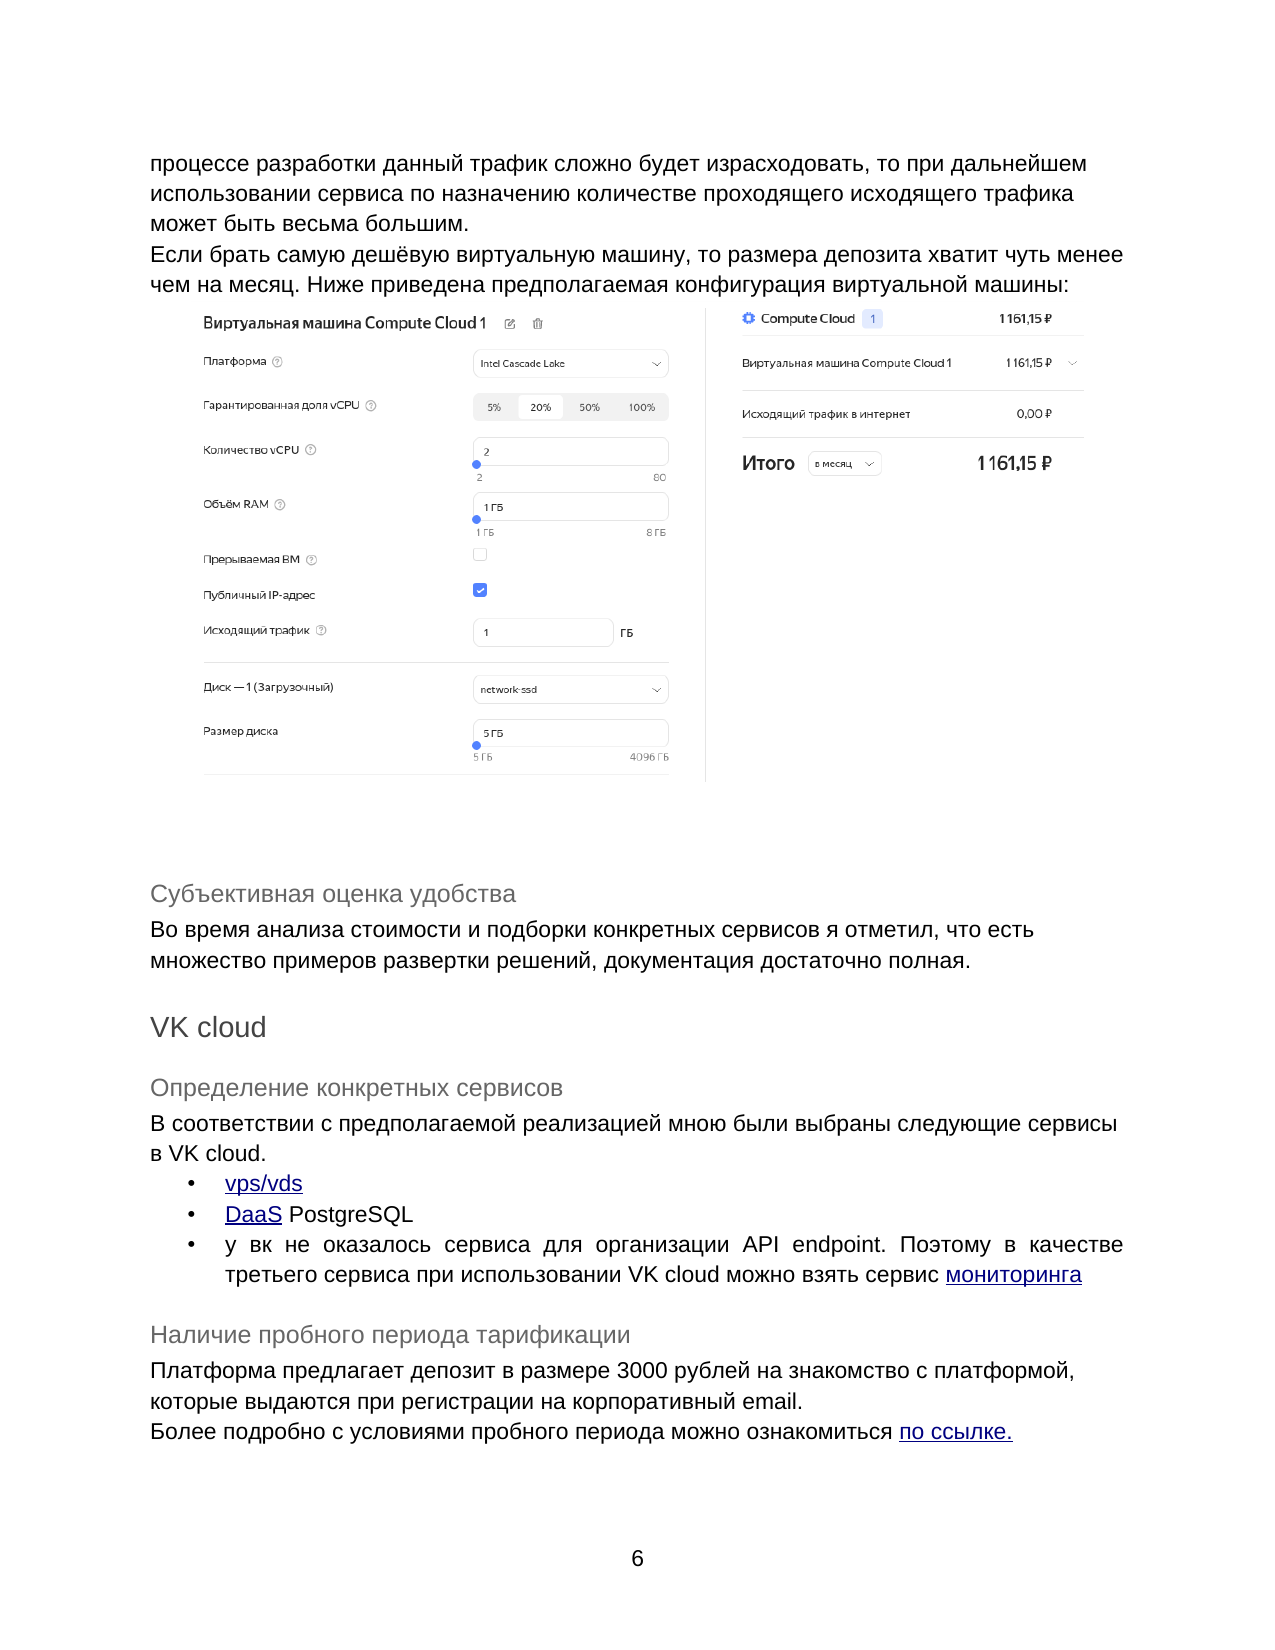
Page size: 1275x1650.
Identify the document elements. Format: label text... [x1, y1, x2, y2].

list vps/vds [187, 1170, 1125, 1197]
text процессе разработки данный трафик сложно будет израсходовать, то при дальнейшем использовании сервиса по назначению количестве проходящего исходящего трафика может быть весьма большим. [150, 150, 1125, 237]
list у вк не оказалось сервиса для организации API endpoint. Поэтому в качестве третьего сервиса при использовании VK cloud можно взять сервис мониторинга [187, 1231, 1125, 1287]
subtitle Определение конкретных сервисов [150, 1073, 1125, 1102]
subtitle Субъективная оценка удобства [150, 879, 1125, 908]
text Более подробно с условиями пробного периода можно ознакомиться по ссылке. [150, 1418, 1125, 1444]
text Если брать самую дешёвую виртуальную машину, то размера депозита хватит чуть менее чем на месяц. Ниже приведена предполагаемая конфигурация виртуальной машины: [150, 241, 1125, 297]
list DaaS PostgreSQL [187, 1201, 1125, 1227]
text Во время анализа стоимости и подборки конкретных сервисов я отметил, что есть множество примеров развертки решений, документация достаточно полная. [150, 916, 1125, 973]
text В соответствии с предполагаемой реализацией мною были выбраны следующие сервисы в VK cloud. [150, 1110, 1125, 1166]
subtitle VK cloud [150, 1010, 1125, 1044]
picture [191, 301, 1084, 782]
text Платформа предлагает депозит в размере 3000 рублей на знакомство с платформой, которые выдаются при регистрации на корпоративный email. [150, 1357, 1125, 1414]
subtitle Наличие пробного периода тарификации [150, 1320, 1125, 1349]
